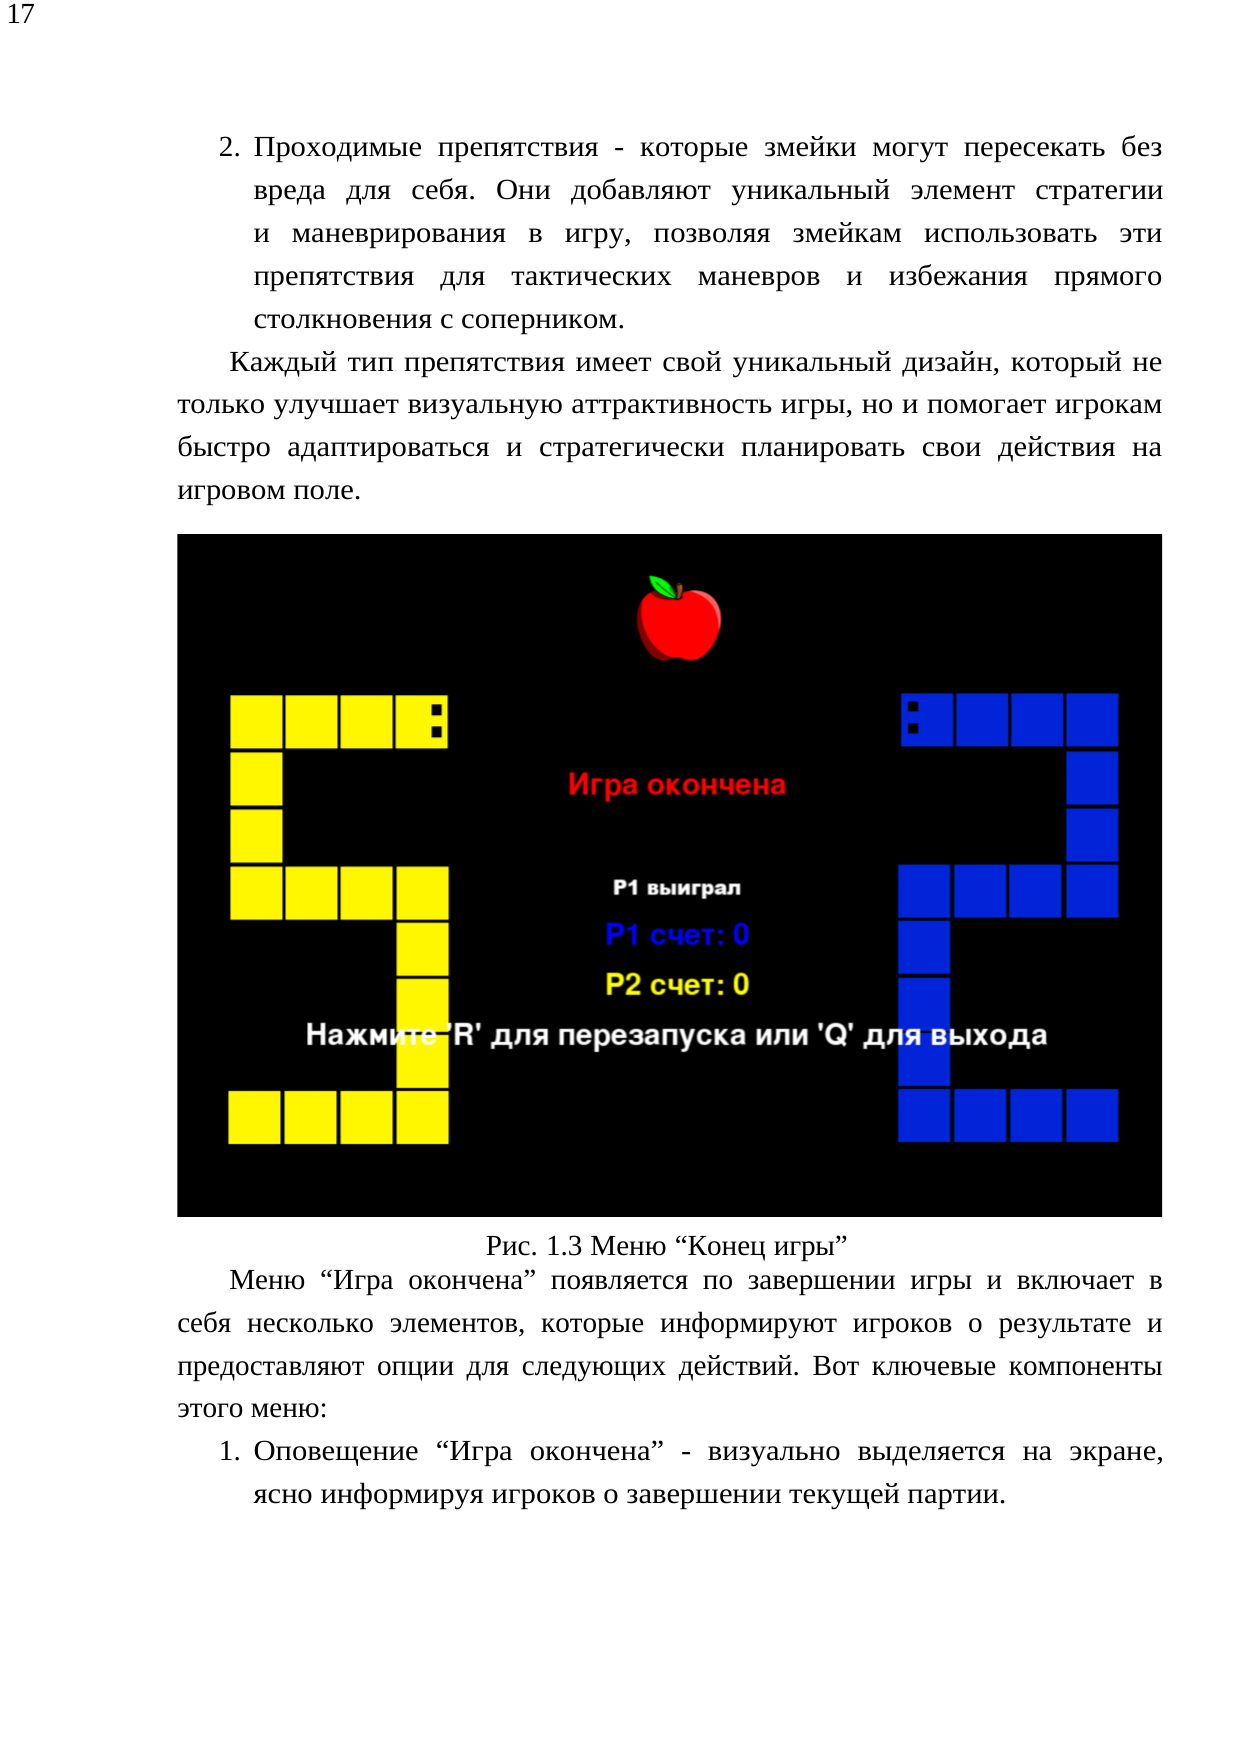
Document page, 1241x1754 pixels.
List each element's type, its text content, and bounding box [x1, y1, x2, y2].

text Меню “Игра окончена” появляется по завершении игры и включает в себя несколько элементов, которые информируют игроков о результате и предоставляют опции для следующих действий. Вот ключевые компоненты этого меню: [177, 1262, 1164, 1424]
picture [177, 534, 1163, 1217]
text Каждый тип препятствия имеет свой уникальный дизайн, который не только улучшает визуальную аттрактивность игры, но и помогает игрокам быстро адаптироваться и стратегически планировать свои действия на игровом поле. [177, 344, 1164, 506]
list Проходимые препятствия - которые змейки могут пересекать без вреда для себя. Они добавляют уникальный элемент стратегии и маневрирования в игру, позволяя змейкам использовать эти препятствия для тактических маневров и избежания прямого столкновения с соперником. [219, 129, 1164, 334]
text Рис. 1.3 Меню “Конец игры” [486, 544, 1182, 1262]
list Оповещение “Игра окончена” - визуально выделяется на экране, ясно информируя игроков о завершении текущей партии. [219, 1433, 1164, 1510]
